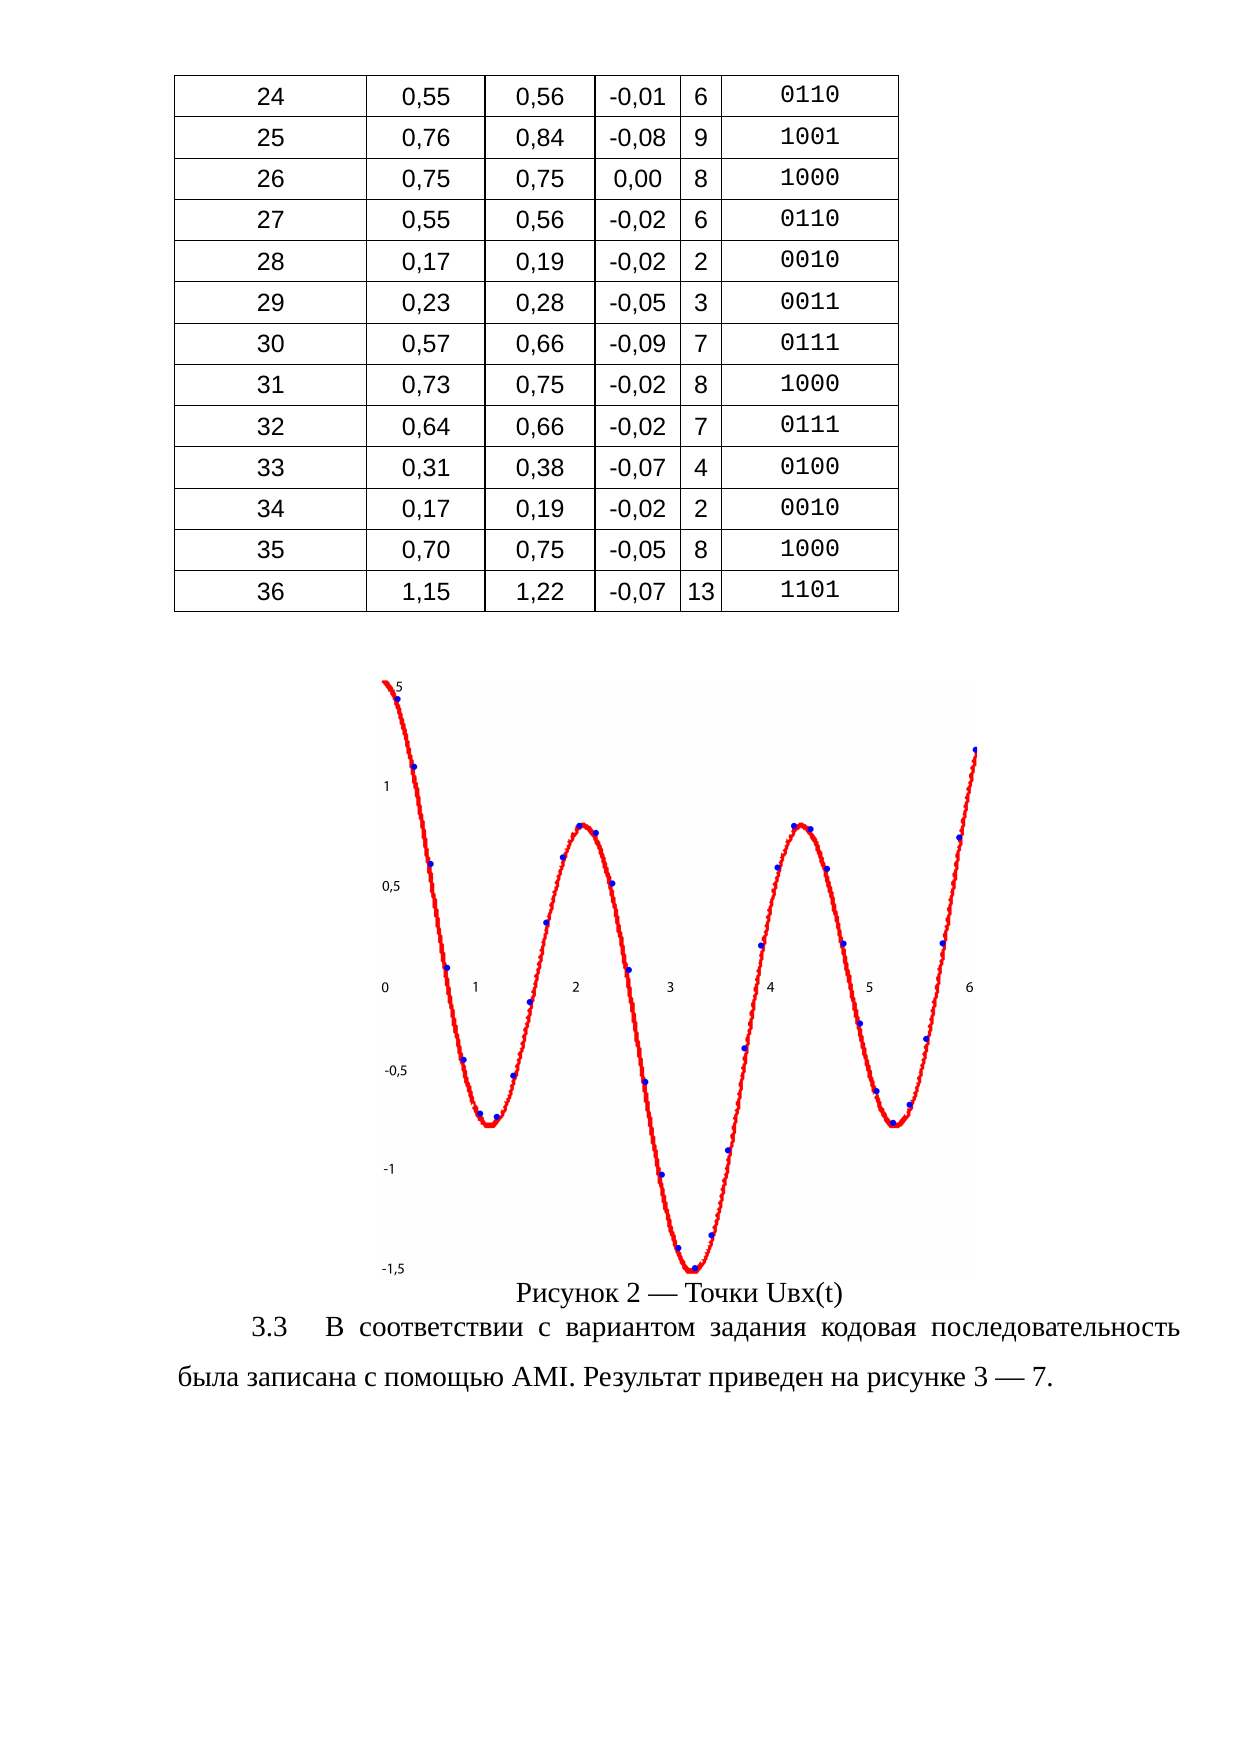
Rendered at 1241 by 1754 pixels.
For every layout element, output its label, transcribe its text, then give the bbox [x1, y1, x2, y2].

table_cell -0,08 [596, 117, 680, 157]
table_cell 7 [681, 324, 721, 364]
table_cell 0100 [722, 447, 898, 487]
table_cell -0,02 [596, 406, 680, 446]
table_cell 32 [175, 406, 366, 446]
table_cell 0,75 [486, 365, 594, 405]
table_cell 0,19 [486, 489, 594, 529]
table_cell 0,70 [367, 530, 484, 570]
table_cell 6 [681, 200, 721, 240]
table_cell 0,73 [367, 365, 484, 405]
text Рисунок 2 — Точки Uвх(t) [177, 679, 1181, 1309]
table_cell 25 [175, 117, 366, 157]
table_cell 0,84 [486, 117, 594, 157]
table_cell 8 [681, 365, 721, 405]
table_cell -0,02 [596, 241, 680, 281]
table_cell 28 [175, 241, 366, 281]
table_cell 0,56 [486, 200, 594, 240]
table_cell 0111 [722, 324, 898, 364]
table_cell 30 [175, 324, 366, 364]
table_cell -0,07 [596, 447, 680, 487]
table_cell 0,55 [367, 76, 484, 116]
table_cell 24 [175, 76, 366, 116]
table_cell 4 [681, 447, 721, 487]
table_cell 26 [175, 159, 366, 199]
table_cell 29 [175, 282, 366, 322]
table_cell 2 [681, 489, 721, 529]
table_cell 0,57 [367, 324, 484, 364]
table_cell 1000 [722, 159, 898, 199]
table_cell 2 [681, 241, 721, 281]
table_cell 31 [175, 365, 366, 405]
table_cell 0,76 [367, 117, 484, 157]
table_cell 0011 [722, 282, 898, 322]
table_cell -0,01 [596, 76, 680, 116]
table_cell 0,31 [367, 447, 484, 487]
table_cell 0010 [722, 489, 898, 529]
table_cell -0,02 [596, 489, 680, 529]
table_cell 9 [681, 117, 721, 157]
table_cell -0,09 [596, 324, 680, 364]
table_cell 36 [175, 571, 366, 611]
picture [381, 679, 978, 1276]
table_cell 1,22 [486, 571, 594, 611]
table_cell 0,38 [486, 447, 594, 487]
table_cell -0,05 [596, 530, 680, 570]
table_cell 27 [175, 200, 366, 240]
table_cell 1001 [722, 117, 898, 157]
table_cell 1000 [722, 365, 898, 405]
table_cell 0,19 [486, 241, 594, 281]
table_cell 0,66 [486, 324, 594, 364]
table_cell 6 [681, 76, 721, 116]
table_cell 13 [681, 571, 721, 611]
table_cell -0,02 [596, 365, 680, 405]
table_cell 0111 [722, 406, 898, 446]
table_cell -0,07 [596, 571, 680, 611]
table_cell 0,75 [367, 159, 484, 199]
table_cell 0110 [722, 200, 898, 240]
table_cell 35 [175, 530, 366, 570]
table_cell 0,00 [596, 159, 680, 199]
table_cell 34 [175, 489, 366, 529]
table_cell 8 [681, 159, 721, 199]
table_cell 0,17 [367, 241, 484, 281]
table_cell 0,55 [367, 200, 484, 240]
table_cell 0,66 [486, 406, 594, 446]
table_cell 0110 [722, 76, 898, 116]
list В соответствии с вариантом задания кодовая последовательность была записана с помощью AMI. Результат приведен на рисунке 3 — 7. [177, 1309, 1181, 1392]
table_cell 0,23 [367, 282, 484, 322]
table_cell 0,17 [367, 489, 484, 529]
table_cell 8 [681, 530, 721, 570]
table_cell 3 [681, 282, 721, 322]
table_cell 1000 [722, 530, 898, 570]
table_cell 7 [681, 406, 721, 446]
table_cell 0,64 [367, 406, 484, 446]
table_cell -0,02 [596, 200, 680, 240]
table_cell 0,75 [486, 159, 594, 199]
table_cell 1,15 [367, 571, 484, 611]
table_cell 0,75 [486, 530, 594, 570]
table_cell 1101 [722, 571, 898, 611]
table_cell 0010 [722, 241, 898, 281]
table_cell 0,56 [486, 76, 594, 116]
table_cell 33 [175, 447, 366, 487]
table_cell -0,05 [596, 282, 680, 322]
table_cell 0,28 [486, 282, 594, 322]
